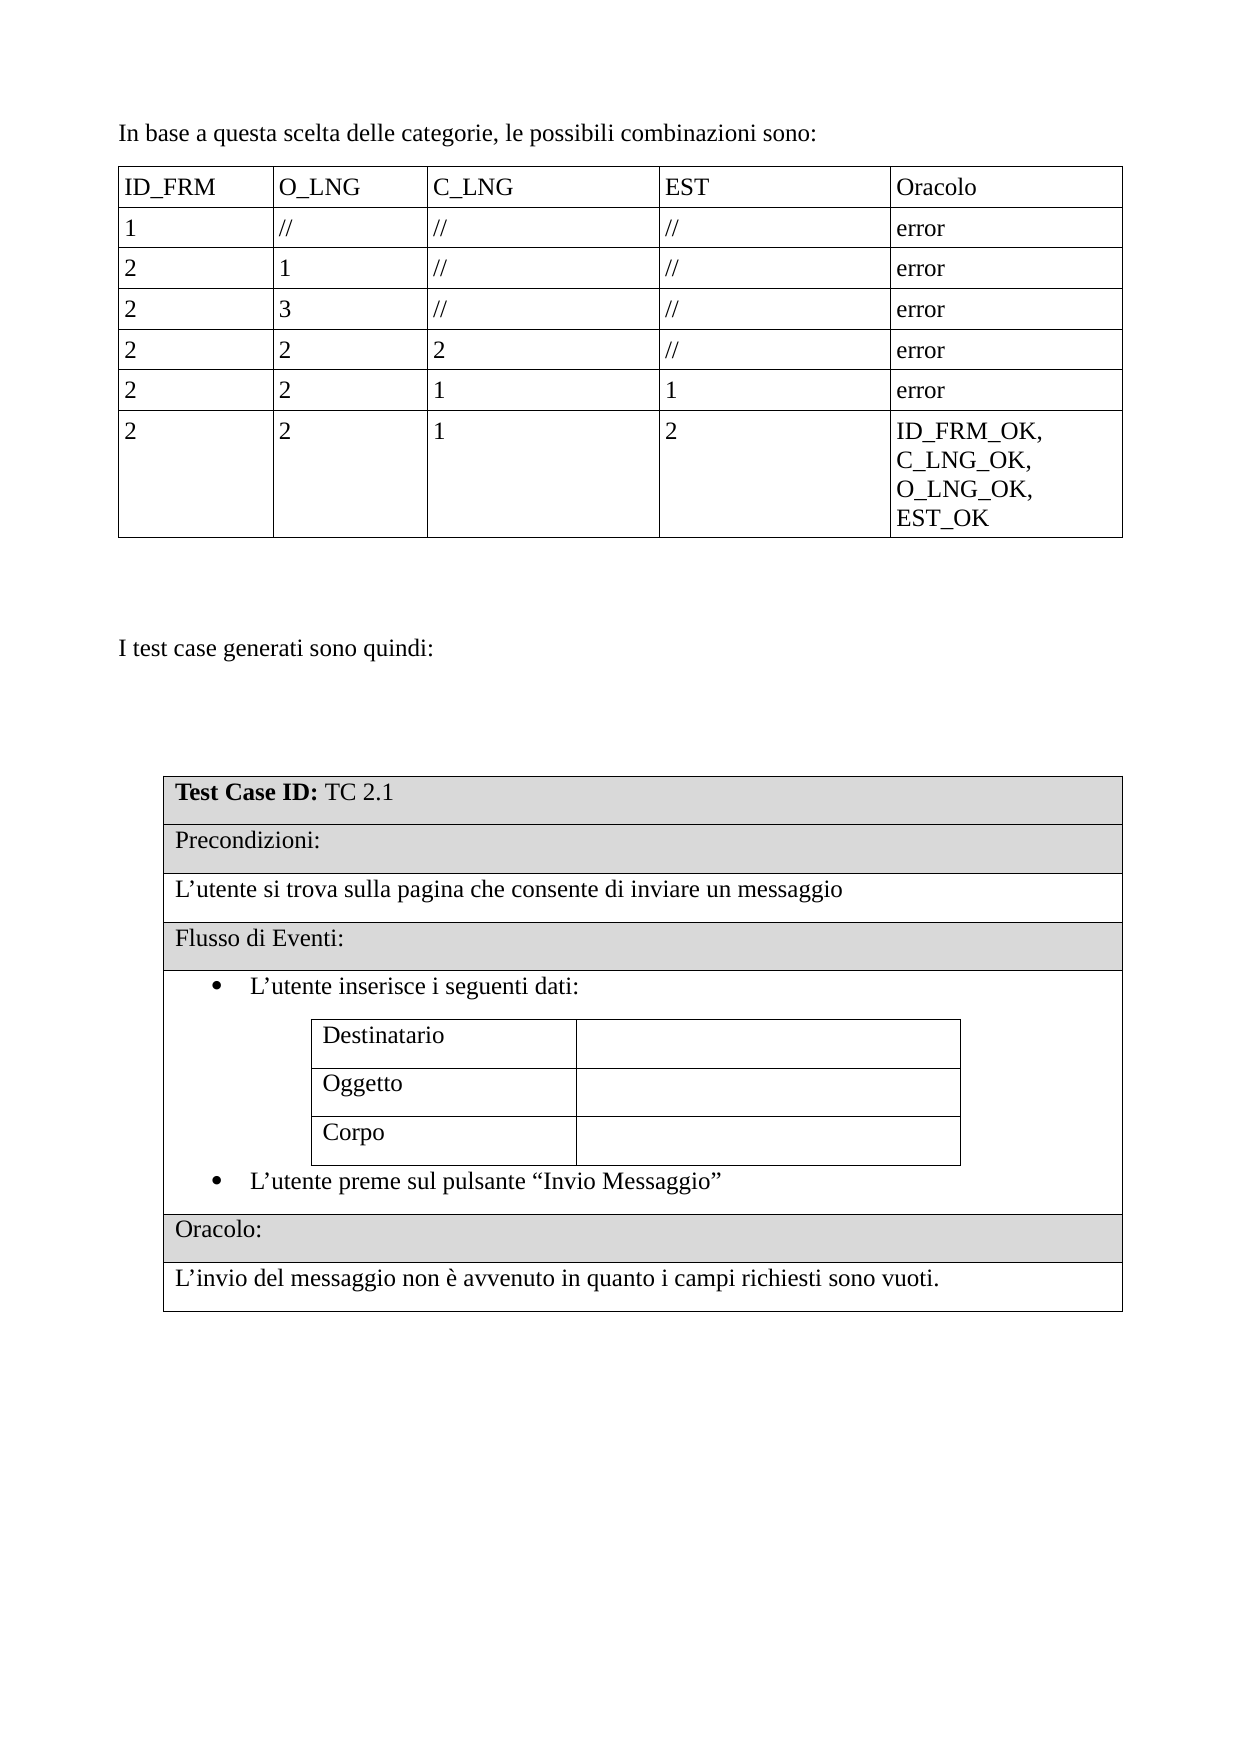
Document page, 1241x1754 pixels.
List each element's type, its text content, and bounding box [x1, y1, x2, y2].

table_cell 2 [119, 411, 273, 537]
table_cell ID_FRM_OK, C_LNG_OK, O_LNG_OK, EST_OK [891, 411, 1122, 537]
table_cell Corpo [312, 1117, 576, 1165]
table_cell [577, 1069, 960, 1116]
table_cell // [428, 208, 659, 247]
table_cell 2 [274, 330, 427, 369]
table_cell 1 [428, 411, 659, 537]
table_cell Flusso di Eventi: [164, 923, 1122, 970]
table_cell Oggetto [312, 1069, 576, 1116]
table_cell error [891, 248, 1122, 288]
table_cell error [891, 370, 1122, 410]
table_cell 1 [119, 208, 273, 247]
table_cell // [274, 208, 427, 247]
table_cell L’invio del messaggio non è avvenuto in quanto i campi richiesti sono vuoti. [164, 1263, 1122, 1311]
text In base a questa scelta delle categorie, le possibili combinazioni sono: [118, 118, 1122, 147]
table_cell // [428, 289, 659, 329]
table_cell // [660, 208, 890, 247]
table_cell error [891, 289, 1122, 329]
table_cell 2 [428, 330, 659, 369]
table_cell 2 [274, 411, 427, 537]
table_cell L’utente si trova sulla pagina che consente di inviare un messaggio [164, 874, 1122, 922]
table_header O_LNG [274, 167, 427, 206]
table_cell 2 [119, 370, 273, 410]
table_cell 1 [274, 248, 427, 288]
table_header EST [660, 167, 890, 206]
table_header [577, 1020, 960, 1067]
table_cell 2 [660, 411, 890, 537]
table_cell 1 [660, 370, 890, 410]
table_header ID_FRM [119, 167, 273, 206]
table_cell // [660, 248, 890, 288]
table_cell // [660, 330, 890, 369]
table_header C_LNG [428, 167, 659, 206]
table_cell error [891, 330, 1122, 369]
table_header Test Case ID: TC 2.1 [164, 777, 1122, 824]
table_cell Precondizioni: [164, 825, 1122, 873]
table_cell // [660, 289, 890, 329]
table_cell // [428, 248, 659, 288]
table_cell 1 [428, 370, 659, 410]
table_cell error [891, 208, 1122, 247]
table_cell L’utente inserisce i seguenti dati: L’utente preme sul pulsante “Invio Messaggio” [164, 971, 1122, 1213]
text I test case generati sono quindi: [118, 633, 1122, 662]
table_cell 2 [119, 248, 273, 288]
table_header Destinatario [312, 1020, 576, 1067]
table_cell [577, 1117, 960, 1165]
table_cell 2 [274, 370, 427, 410]
table_cell Oracolo: [164, 1215, 1122, 1262]
table_cell 2 [119, 289, 273, 329]
table_cell 2 [119, 330, 273, 369]
table_header Oracolo [891, 167, 1122, 206]
table_cell 3 [274, 289, 427, 329]
